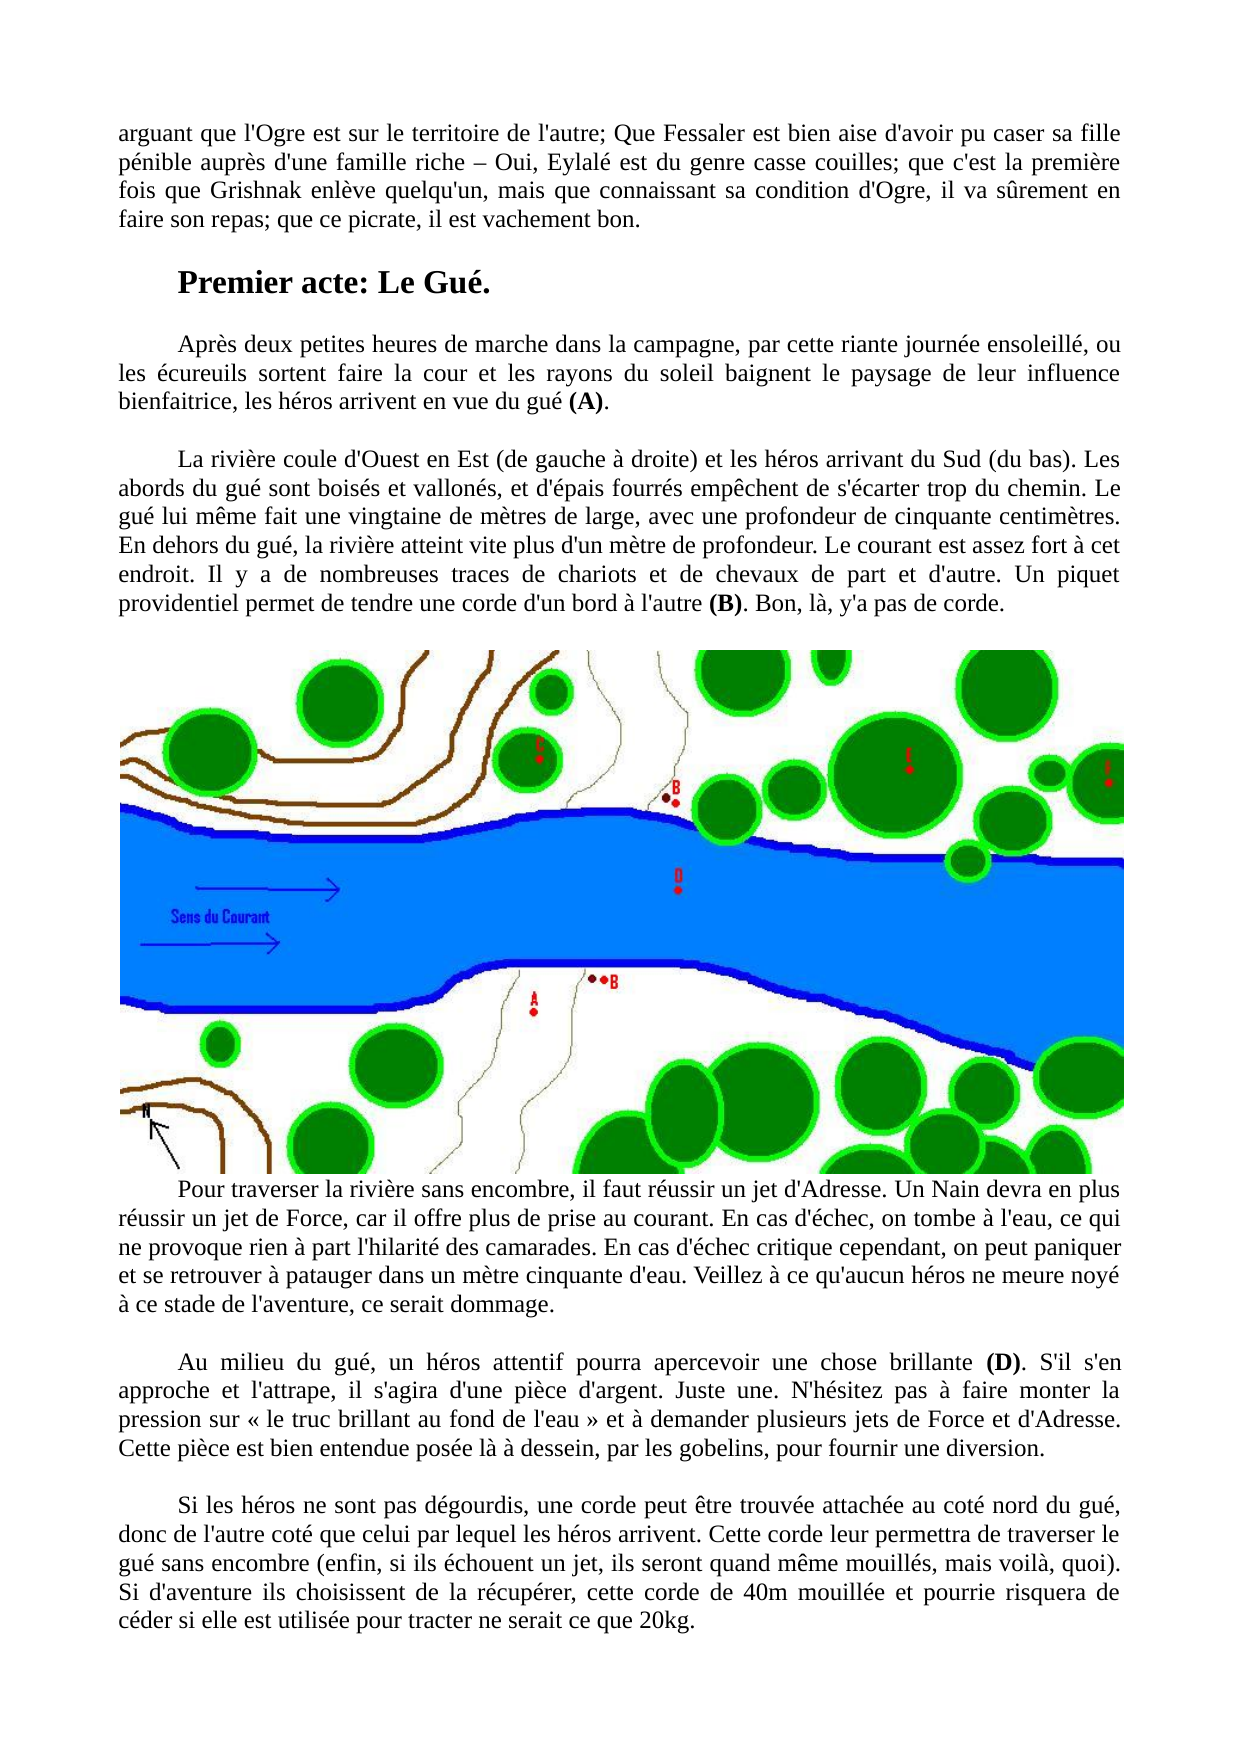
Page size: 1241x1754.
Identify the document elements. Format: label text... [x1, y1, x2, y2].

text Pour traverser la rivière sans encombre, il faut réussir un jet d'Adresse. Un Nain devra en plus réussir un jet de Force, car il offre plus de prise au courant. En cas d'échec, on tombe à l'eau, ce qui ne provoque rien à part l'hilarité des camarades. En cas d'échec critique cependant, on peut paniquer et se retrouver à patauger dans un mètre cinquante d'eau. Veillez à ce qu'aucun héros ne meure noyé à ce stade de l'aventure, ce serait dommage. [118, 645, 1122, 1318]
text Après deux petites heures de marche dans la campagne, par cette riante journée ensoleillé, ou les écureuils sortent faire la cour et les rayons du soleil baignent le paysage de leur influence bienfaitrice, les héros arrivent en vue du gué (A). [118, 329, 1122, 415]
text Premier acte: Le Gué. [118, 262, 1122, 300]
text arguant que l'Ogre est sur le territoire de l'autre; Que Fessaler est bien aise d'avoir pu caser sa fille pénible auprès d'une famille riche – Oui, Eylalé est du genre casse couilles; que c'est la première fois que Grishnak enlève quelqu'un, mais que connaissant sa condition d'Ogre, il va sûrement en faire son repas; que ce picrate, il est vachement bon. [118, 118, 1122, 233]
picture [120, 650, 1124, 1174]
text Si les héros ne sont pas dégourdis, une corde peut être trouvée attachée au coté nord du gué, donc de l'autre coté que celui par lequel les héros arrivent. Cette corde leur permettra de traverser le gué sans encombre (enfin, si ils échouent un jet, ils seront quand même mouillés, mais voilà, quoi). Si d'aventure ils choisissent de la récupérer, cette corde de 40m mouillée et pourrie risquera de céder si elle est utilisée pour tracter ne serait ce que 20kg. [118, 1490, 1122, 1634]
text La rivière coule d'Ouest en Est (de gauche à droite) et les héros arrivant du Sud (du bas). Les abords du gué sont boisés et vallonés, et d'épais fourrés empêchent de s'écarter trop du chemin. Le gué lui même fait une vingtaine de mètres de large, avec une profondeur de cinquante centimètres. En dehors du gué, la rivière atteint vite plus d'un mètre de profondeur. Le courant est assez fort à cet endroit. Il y a de nombreuses traces de chariots et de chevaux de part et d'autre. Un piquet providentiel permet de tendre une corde d'un bord à l'autre (B). Bon, là, y'a pas de corde. [118, 444, 1122, 616]
text Au milieu du gué, un héros attentif pourra apercevoir une chose brillante (D). S'il s'en approche et l'attrape, il s'agira d'une pièce d'argent. Juste une. N'hésitez pas à faire monter la pression sur « le truc brillant au fond de l'eau » et à demander plusieurs jets de Force et d'Adresse. Cette pièce est bien entendue posée là à dessein, par les gobelins, pour fournir une diversion. [118, 1347, 1122, 1462]
